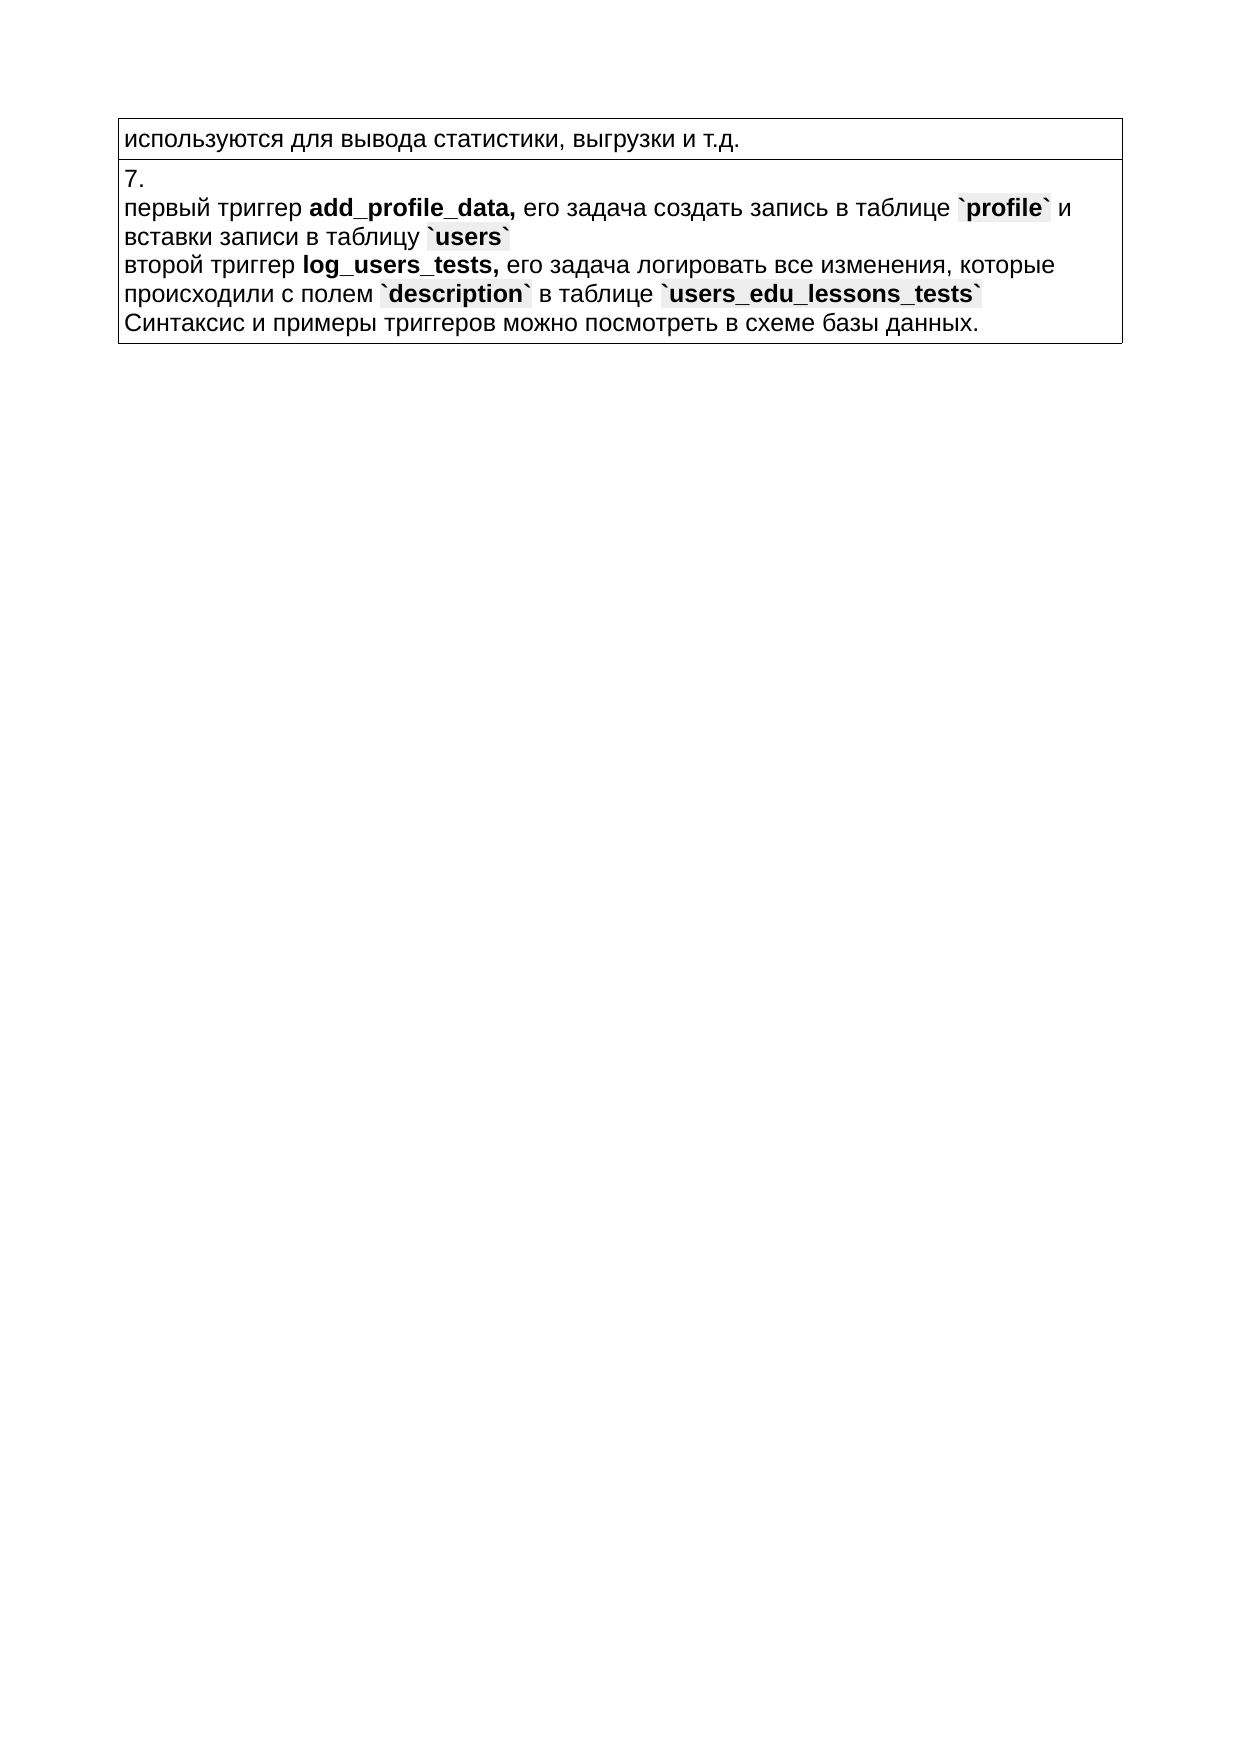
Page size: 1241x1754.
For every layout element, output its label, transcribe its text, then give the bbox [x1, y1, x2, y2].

table_cell используются для вывода статистики, выгрузки и т.д. [119, 119, 1122, 158]
table_cell 7. первый триггер add_profile_data, его задача создать запись в таблице `profile` и вставки записи в таблицу `users` второй триггер log_users_tests, его задача логировать все изменения, которые происходили с полем `description` в таблице `users_edu_lessons_tests` Синтаксис и примеры триггеров можно посмотреть в схеме базы данных. [119, 160, 1122, 342]
